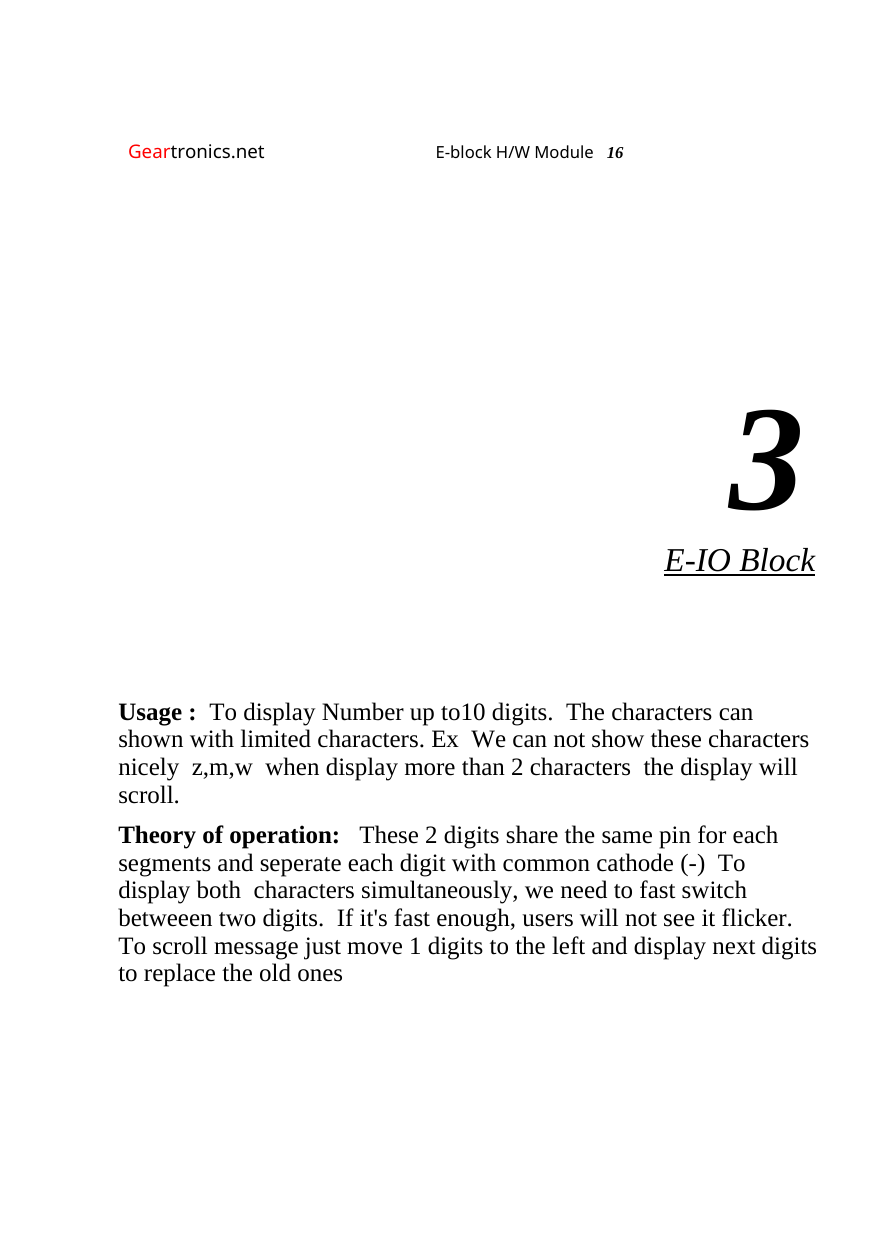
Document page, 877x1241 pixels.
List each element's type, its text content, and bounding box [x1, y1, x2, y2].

title E-IO Block [118, 542, 818, 579]
text 3 [118, 376, 818, 542]
text Theory of operation: These 2 digits share the same pin for each segments and seperate each digit with common cathode (-) To display both characters simultaneously, we need to fast switch betweeen two digits. If it's fast enough, users will not see it flicker. To scroll message just move 1 digits to the left and display next digits to replace the old ones [118, 821, 818, 987]
text Usage : To display Number up to10 digits. The characters can shown with limited characters. Ex We can not show these characters nicely z,m,w when display more than 2 characters the display will scroll. [118, 698, 818, 808]
